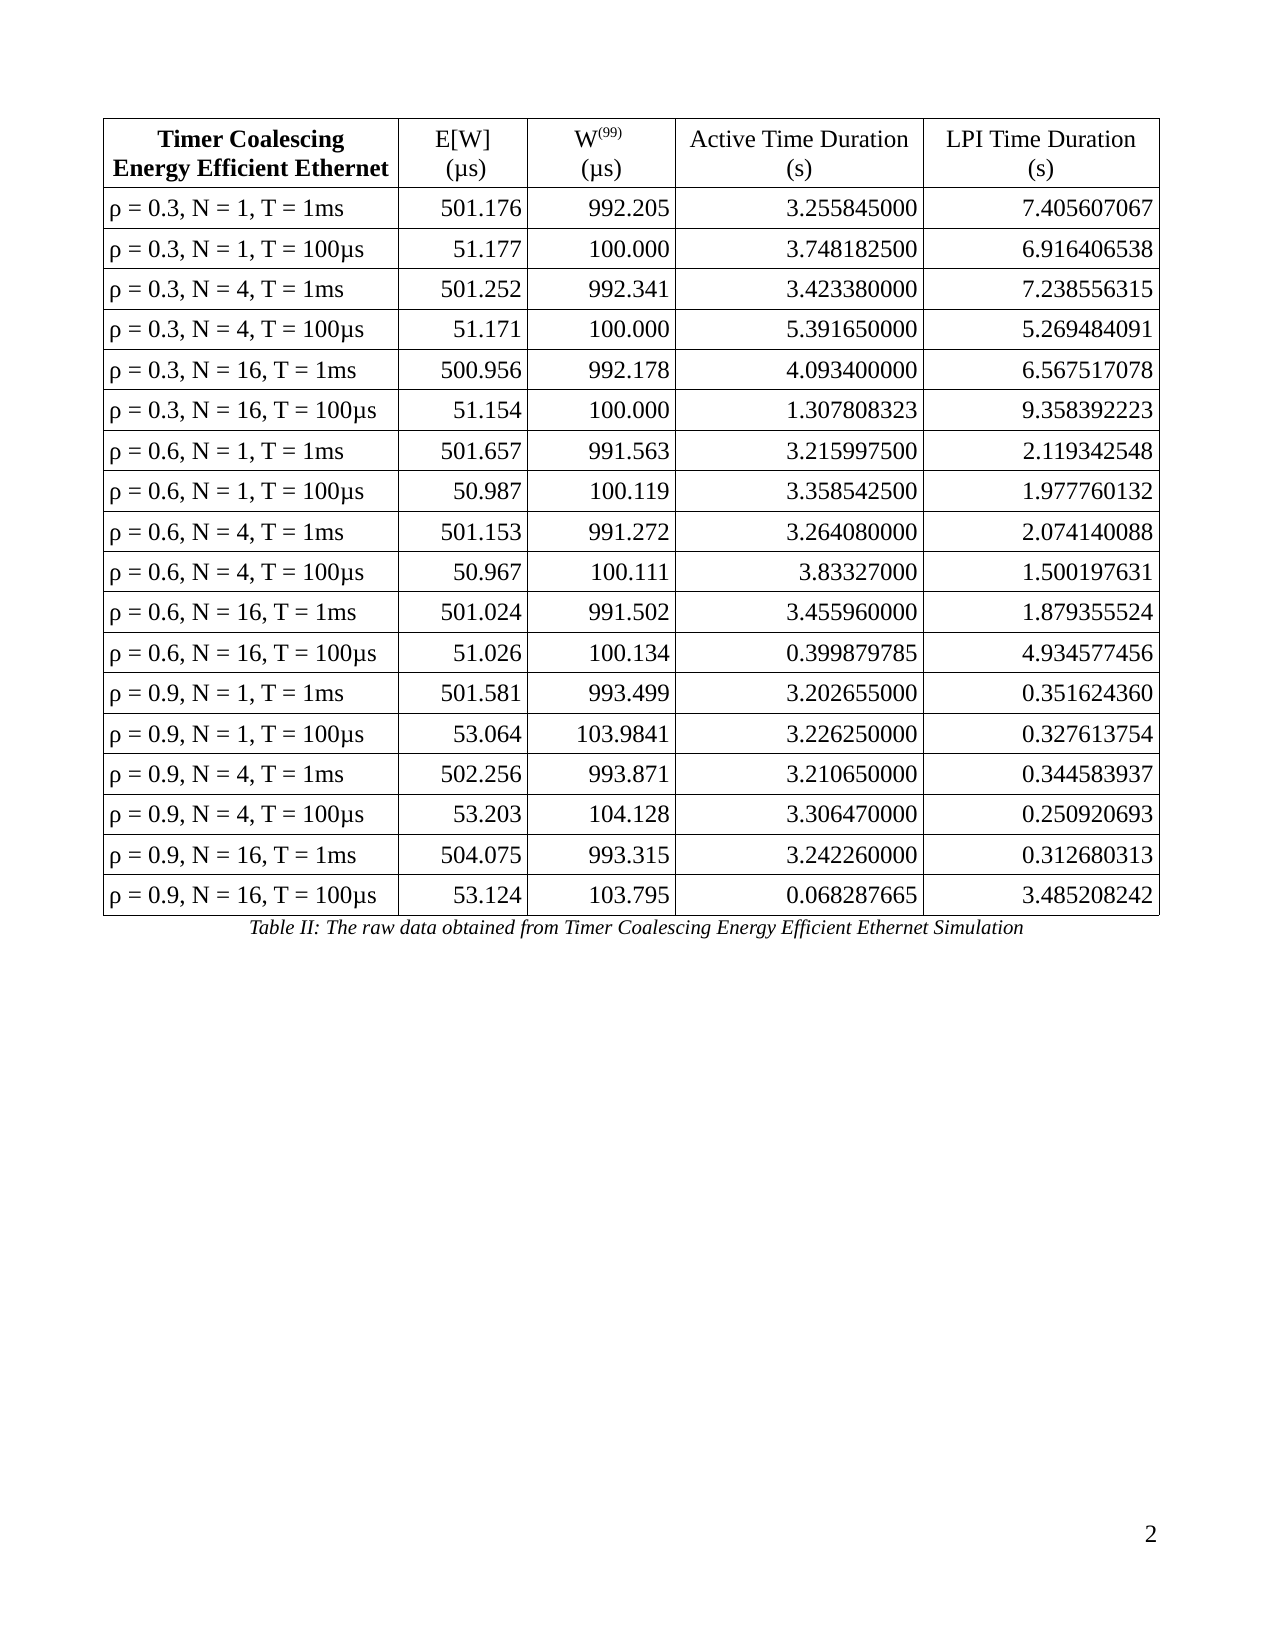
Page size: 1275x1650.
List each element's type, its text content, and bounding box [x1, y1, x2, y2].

table_cell 104.128 [528, 795, 675, 834]
table_cell 992.205 [528, 188, 675, 228]
table_cell 100.000 [528, 390, 675, 430]
table_cell 0.312680313 [924, 835, 1159, 874]
table_cell 53.203 [399, 795, 527, 834]
table_cell 5.391650000 [676, 310, 923, 349]
table_cell 501.581 [399, 673, 527, 713]
table_cell 1.500197631 [924, 552, 1159, 591]
table_cell 991.563 [528, 431, 675, 470]
table_cell 992.178 [528, 350, 675, 389]
table_cell 501.657 [399, 431, 527, 470]
table_cell 3.83327000 [676, 552, 923, 591]
table_cell ρ = 0.9, N = 1, T = 100µs [104, 714, 398, 753]
table_cell ρ = 0.3, N = 1, T = 100µs [104, 229, 398, 268]
table_cell 3.210650000 [676, 754, 923, 793]
table_cell 103.795 [528, 875, 675, 915]
table_cell ρ = 0.3, N = 4, T = 100µs [104, 310, 398, 349]
table_cell ρ = 0.3, N = 16, T = 100µs [104, 390, 398, 430]
table_cell ρ = 0.3, N = 4, T = 1ms [104, 269, 398, 308]
table_cell 4.093400000 [676, 350, 923, 389]
table_cell ρ = 0.9, N = 16, T = 1ms [104, 835, 398, 874]
table_cell 53.064 [399, 714, 527, 753]
table_cell 0.399879785 [676, 633, 923, 672]
table_cell ρ = 0.6, N = 16, T = 1ms [104, 592, 398, 632]
table_cell 0.351624360 [924, 673, 1159, 713]
table_cell 51.177 [399, 229, 527, 268]
table_cell 3.242260000 [676, 835, 923, 874]
table_cell 50.967 [399, 552, 527, 591]
table_cell 7.238556315 [924, 269, 1159, 308]
table_cell 0.250920693 [924, 795, 1159, 834]
table_cell ρ = 0.3, N = 16, T = 1ms [104, 350, 398, 389]
table_cell 501.252 [399, 269, 527, 308]
table_cell ρ = 0.9, N = 16, T = 100µs [104, 875, 398, 915]
table_cell ρ = 0.6, N = 4, T = 100µs [104, 552, 398, 591]
table_cell 993.871 [528, 754, 675, 793]
table_cell ρ = 0.6, N = 4, T = 1ms [104, 512, 398, 551]
table_cell ρ = 0.9, N = 4, T = 1ms [104, 754, 398, 793]
table_cell 504.075 [399, 835, 527, 874]
table_cell 6.567517078 [924, 350, 1159, 389]
table_cell 993.315 [528, 835, 675, 874]
table_cell 0.344583937 [924, 754, 1159, 793]
table_cell 0.068287665 [676, 875, 923, 915]
table_header Active Time Duration (s) [676, 119, 923, 187]
table_cell 991.502 [528, 592, 675, 632]
table_cell 0.327613754 [924, 714, 1159, 753]
table_cell 1.307808323 [676, 390, 923, 430]
table_header E[W] (µs) [399, 119, 527, 187]
table_cell 501.153 [399, 512, 527, 551]
table_cell 103.9841 [528, 714, 675, 753]
table_cell 1.879355524 [924, 592, 1159, 632]
table_cell ρ = 0.9, N = 1, T = 1ms [104, 673, 398, 713]
table_cell ρ = 0.6, N = 1, T = 1ms [104, 431, 398, 470]
table_cell 100.000 [528, 229, 675, 268]
table_cell 2.119342548 [924, 431, 1159, 470]
table_cell 3.202655000 [676, 673, 923, 713]
table_cell 502.256 [399, 754, 527, 793]
text Table II: The raw data obtained from Timer Coalescing Energy Efficient Ethernet Simulation [118, 916, 1157, 939]
table_cell ρ = 0.6, N = 1, T = 100µs [104, 471, 398, 511]
table_cell 53.124 [399, 875, 527, 915]
table_cell 5.269484091 [924, 310, 1159, 349]
table_cell 3.306470000 [676, 795, 923, 834]
table_cell 51.171 [399, 310, 527, 349]
table_cell 992.341 [528, 269, 675, 308]
table_header W(99) (µs) [528, 119, 675, 187]
table_cell 3.226250000 [676, 714, 923, 753]
table_cell 3.423380000 [676, 269, 923, 308]
table_cell ρ = 0.6, N = 16, T = 100µs [104, 633, 398, 672]
table_cell 3.748182500 [676, 229, 923, 268]
table_cell 3.358542500 [676, 471, 923, 511]
table_cell 3.455960000 [676, 592, 923, 632]
table_cell 50.987 [399, 471, 527, 511]
table_cell 3.485208242 [924, 875, 1159, 915]
table_cell ρ = 0.3, N = 1, T = 1ms [104, 188, 398, 228]
table_cell 100.000 [528, 310, 675, 349]
table_cell 3.255845000 [676, 188, 923, 228]
table_cell 501.024 [399, 592, 527, 632]
table_cell 51.026 [399, 633, 527, 672]
table_header LPI Time Duration (s) [924, 119, 1159, 187]
table_cell ρ = 0.9, N = 4, T = 100µs [104, 795, 398, 834]
table_cell 100.134 [528, 633, 675, 672]
table_cell 501.176 [399, 188, 527, 228]
table_cell 3.215997500 [676, 431, 923, 470]
table_cell 1.977760132 [924, 471, 1159, 511]
table_cell 51.154 [399, 390, 527, 430]
table_cell 500.956 [399, 350, 527, 389]
table_cell 7.405607067 [924, 188, 1159, 228]
table_cell 100.119 [528, 471, 675, 511]
table_cell 2.074140088 [924, 512, 1159, 551]
table_cell 3.264080000 [676, 512, 923, 551]
table_cell 4.934577456 [924, 633, 1159, 672]
table_cell 6.916406538 [924, 229, 1159, 268]
table_cell 993.499 [528, 673, 675, 713]
table_cell 9.358392223 [924, 390, 1159, 430]
table_header Timer Coalescing Energy Efficient Ethernet [104, 119, 398, 187]
table_cell 100.111 [528, 552, 675, 591]
table_cell 991.272 [528, 512, 675, 551]
